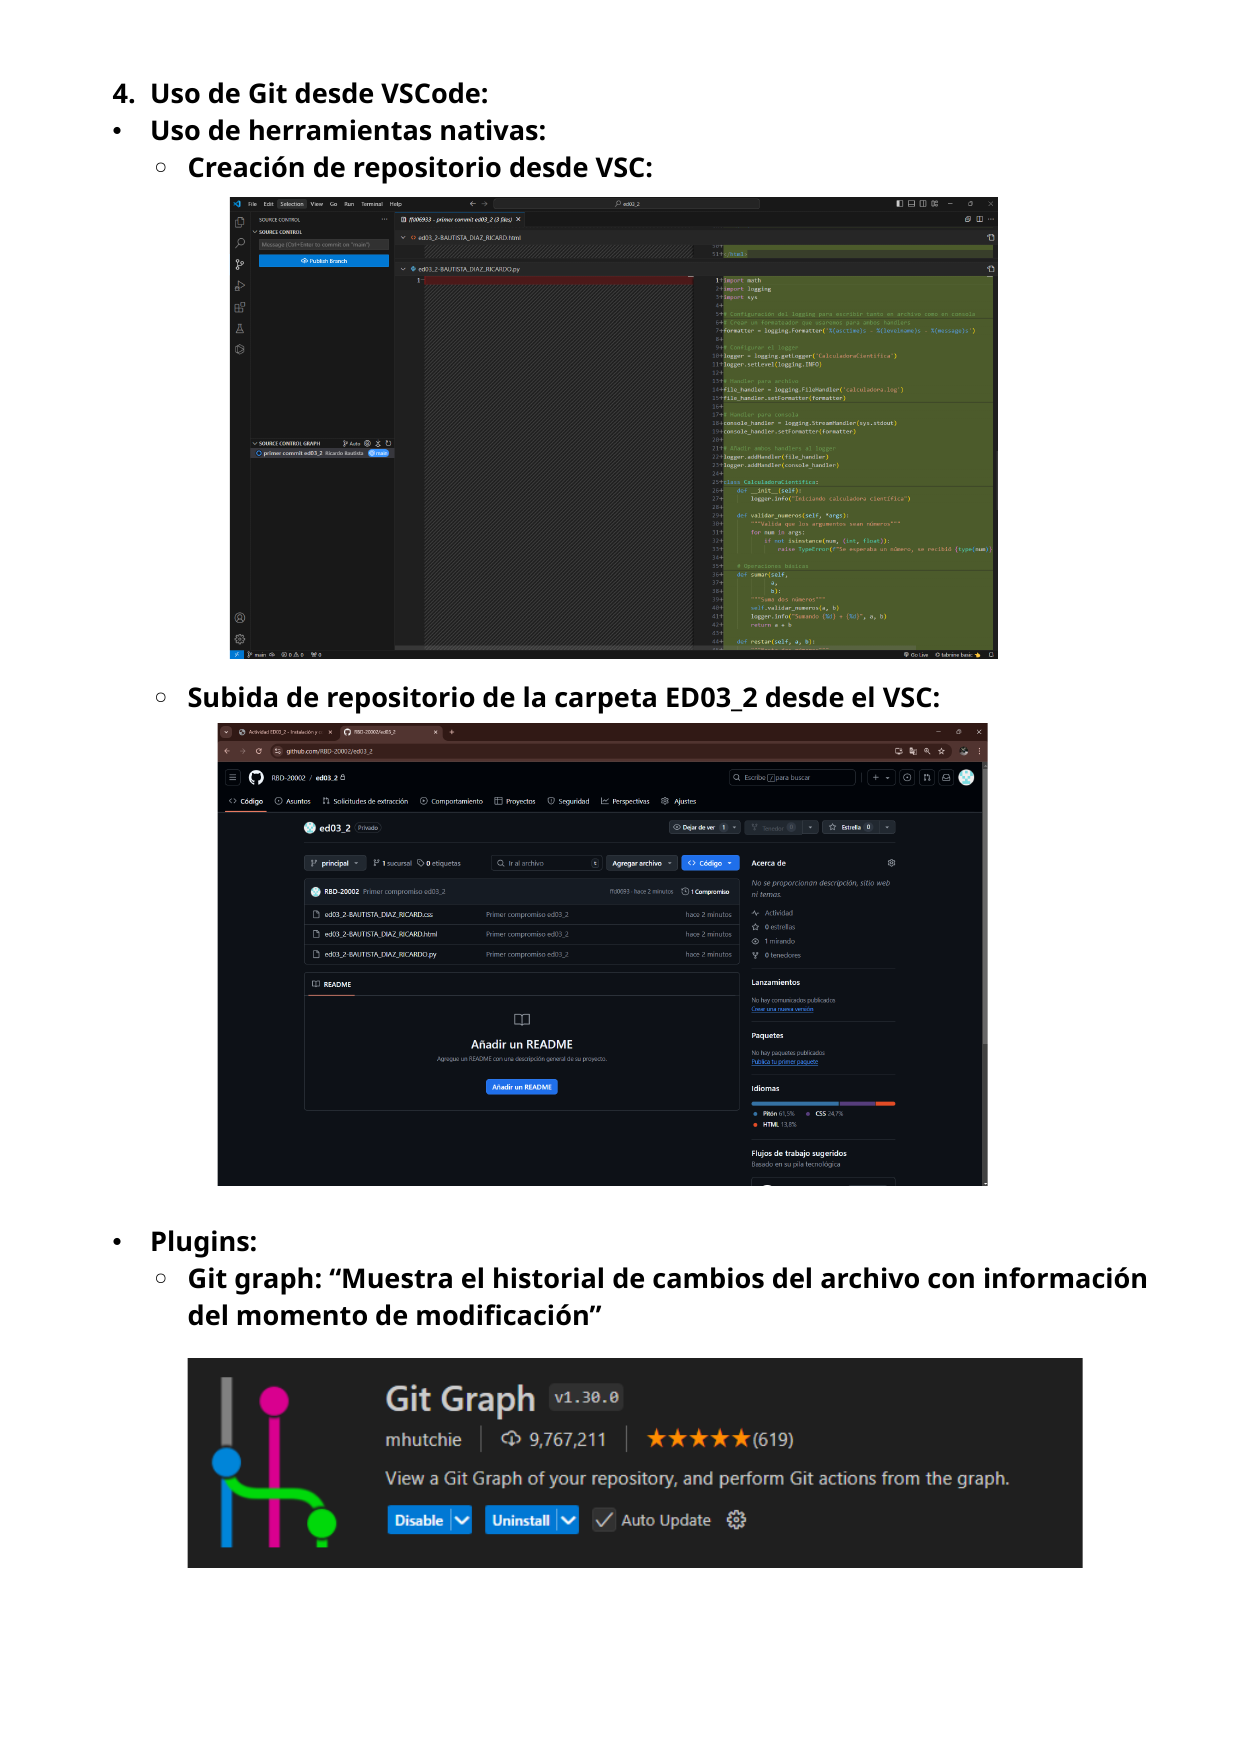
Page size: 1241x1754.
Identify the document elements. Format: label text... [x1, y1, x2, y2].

picture [217, 723, 988, 1186]
list Uso de herramientas nativas: [112, 112, 1165, 149]
list Uso de Git desde VSCode: [112, 75, 1165, 112]
list Creación de repositorio desde VSC: [150, 149, 1165, 186]
list Git graph: “Muestra el historial de cambios del archivo con información del momento de modificación” [150, 1259, 1165, 1333]
list Subida de repositorio de la carpeta ED03_2 desde el VSC: [150, 679, 1165, 716]
picture [187, 1358, 1083, 1568]
list Plugins: [112, 1223, 1165, 1259]
picture [229, 197, 998, 659]
